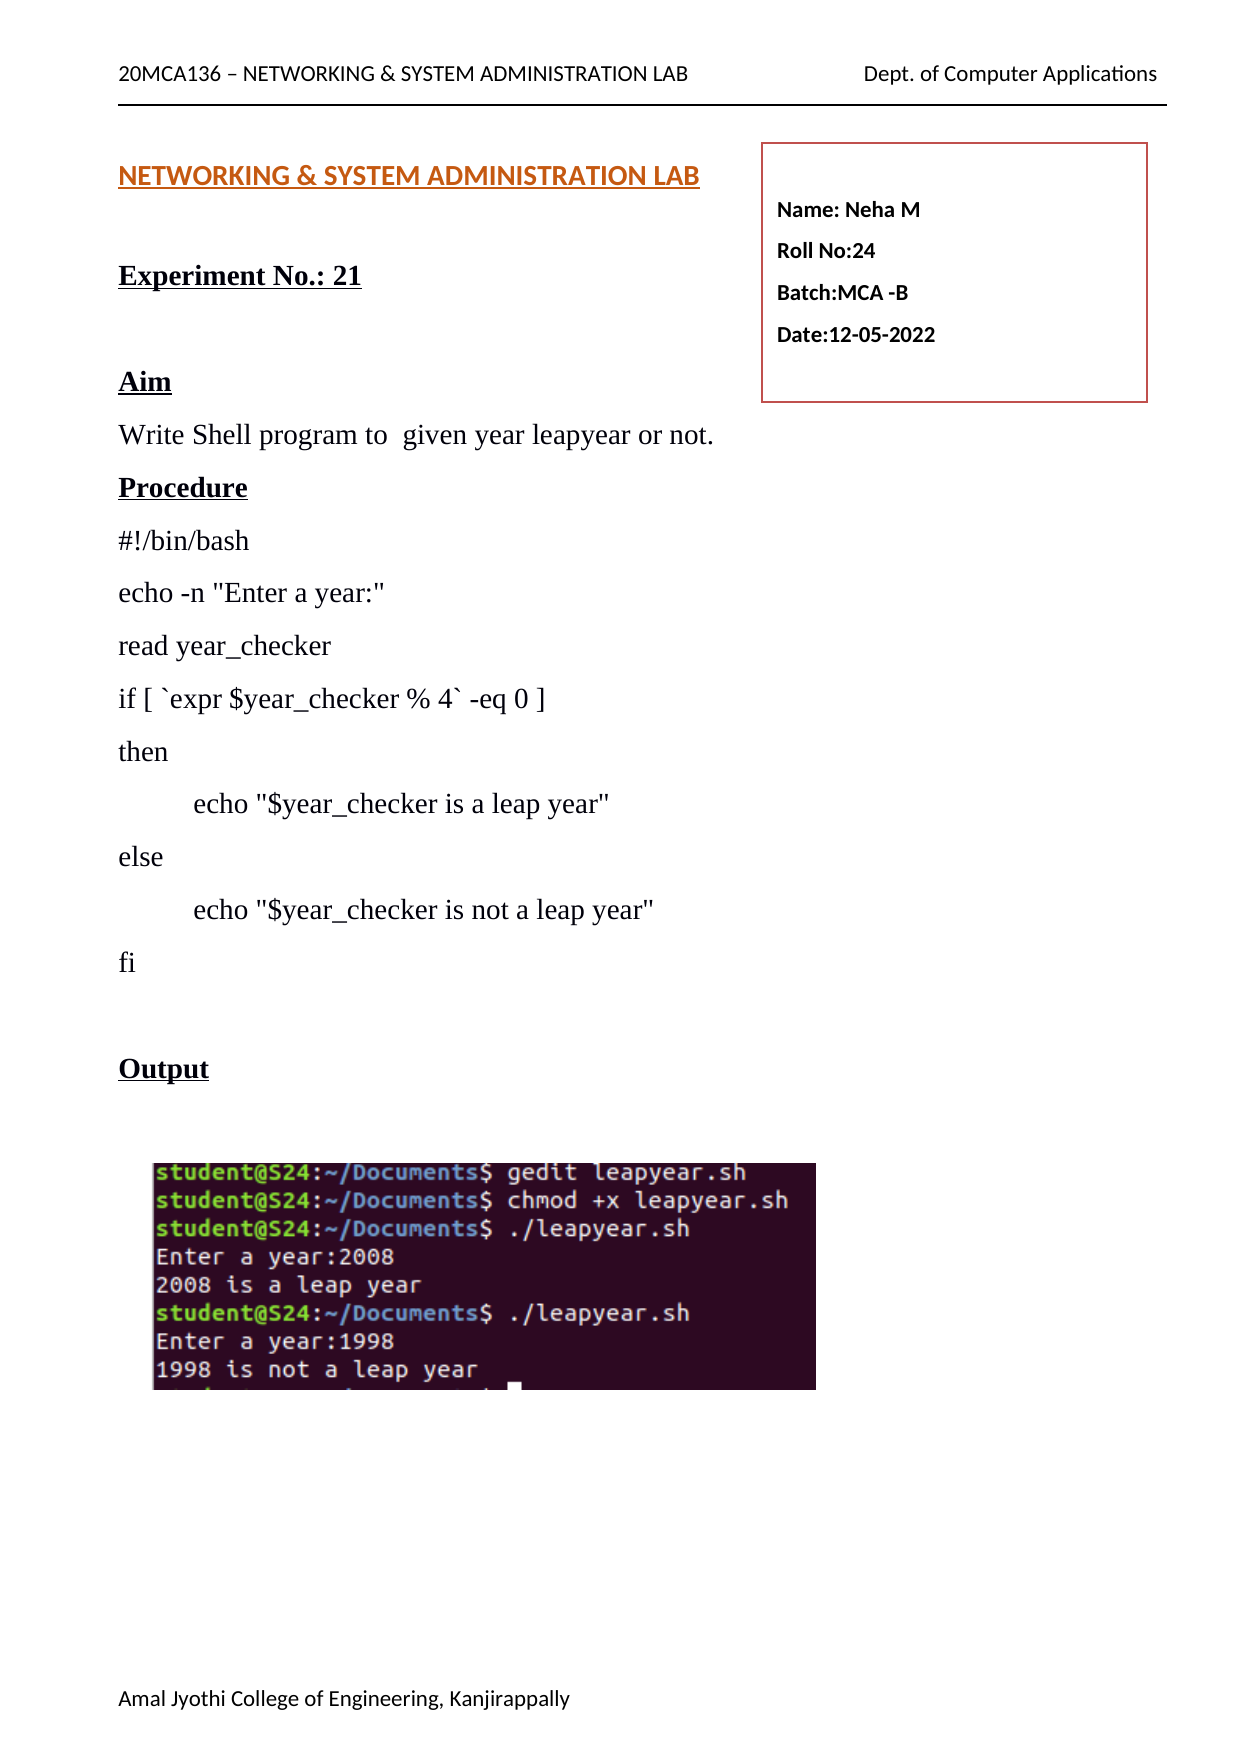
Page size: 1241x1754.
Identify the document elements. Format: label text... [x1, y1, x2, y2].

text [1148, 258, 1167, 292]
text Name: Neha M [777, 197, 1132, 222]
text NETWORKING & SYSTEM ADMINISTRATION LAB [118, 157, 761, 192]
text echo "$year_checker is not a leap year" [118, 892, 1167, 926]
text #!/bin/bash [118, 523, 1167, 556]
text else [118, 839, 1167, 873]
text [1148, 364, 1167, 398]
picture [151, 1163, 816, 1390]
text Experiment No.: 21 [118, 258, 761, 292]
text echo -n "Enter a year:" [118, 575, 1167, 609]
text Aim [118, 364, 761, 398]
text read year_checker [118, 628, 1167, 662]
text Write Shell program to given year leapyear or not. [118, 417, 1167, 451]
text echo "$year_checker is a leap year" [118, 787, 1167, 820]
text fi [118, 945, 1167, 979]
text Output [118, 1051, 1167, 1084]
text Date:12-05-2022 [777, 322, 1132, 347]
text Procedure [118, 470, 1167, 503]
text Roll No:24 [777, 239, 1132, 264]
text then [118, 734, 1167, 767]
text if [ `expr $year_checker % 4` -eq 0 ] [118, 681, 1167, 714]
text Batch:MCA -B [777, 281, 1132, 306]
